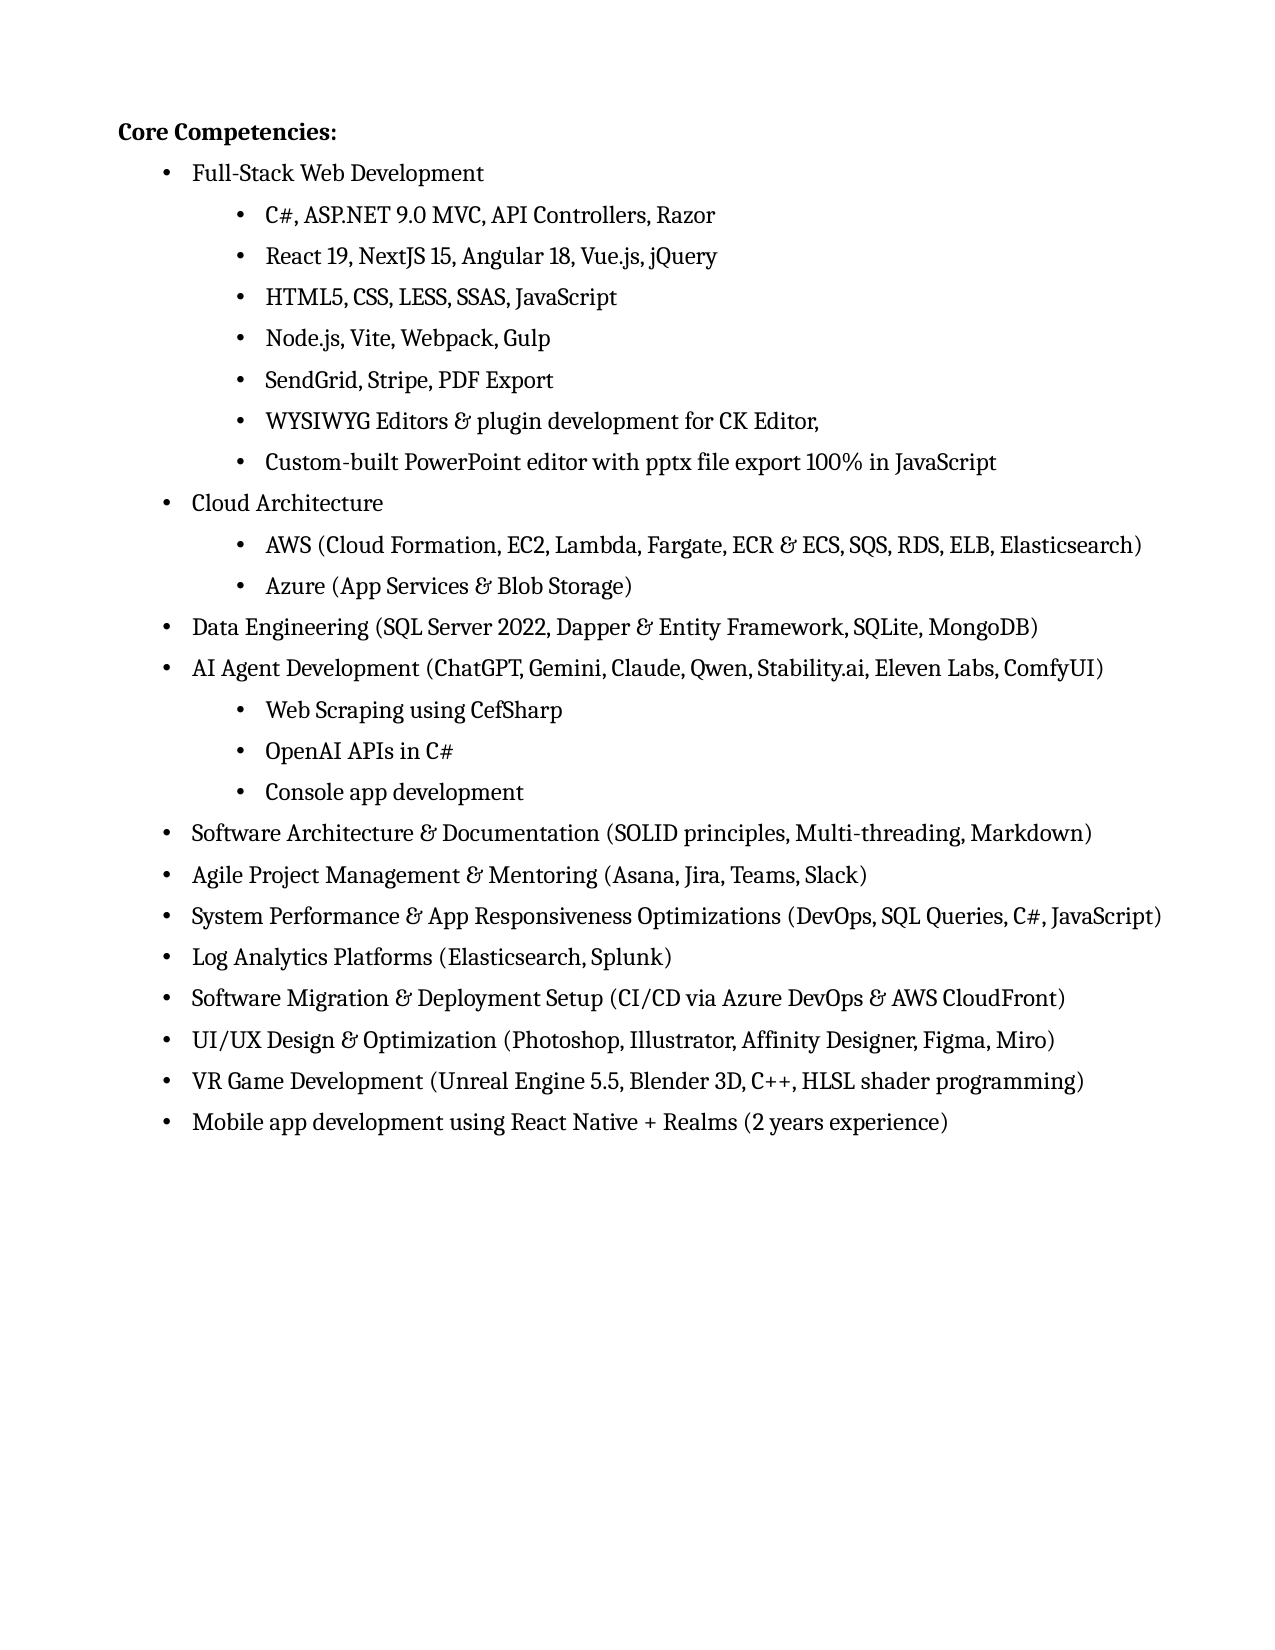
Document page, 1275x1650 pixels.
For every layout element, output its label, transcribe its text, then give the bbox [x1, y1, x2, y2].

list VR Game Development (Unreal Engine 5.5, Blender 3D, C++, HLSL shader programming) [162, 1067, 1196, 1096]
list Cloud Architecture [162, 489, 1196, 518]
list System Performance & App Responsiveness Optimizations (DevOps, SQL Queries, C#, JavaScript) [162, 902, 1235, 931]
list OpenAI APIs in C# [236, 737, 1196, 766]
list Web Scraping using CefSharp [236, 696, 1196, 724]
list HTML5, CSS, LESS, SSAS, JavaScript [236, 283, 1196, 312]
list Azure (App Services & Blob Storage) [236, 572, 1196, 601]
list Data Engineering (SQL Server 2022, Dapper & Entity Framework, SQLite, MongoDB) [162, 613, 1196, 642]
list Software Architecture & Documentation (SOLID principles, Multi-threading, Markdown) [162, 819, 1196, 848]
list C#, ASP.NET 9.0 MVC, API Controllers, Razor [236, 201, 1196, 229]
list AI Agent Development (ChatGPT, Gemini, Claude, Qwen, Stability.ai, Eleven Labs, ComfyUI) [162, 654, 1196, 683]
list UI/UX Design & Optimization (Photoshop, Illustrator, Affinity Designer, Figma, Miro) [162, 1026, 1196, 1054]
list Custom-built PowerPoint editor with pptx file export 100% in JavaScript [236, 448, 1196, 477]
list Mobile app development using React Native + Realms (2 years experience) [162, 1108, 1196, 1137]
list WYSIWYG Editors & plugin development for CK Editor, [236, 407, 1196, 436]
list Log Analytics Platforms (Elasticsearch, Splunk) [162, 943, 1235, 972]
list SendGrid, Stripe, PDF Export [236, 366, 1196, 394]
list Agile Project Management & Mentoring (Asana, Jira, Teams, Slack) [162, 861, 1196, 889]
text Core Competencies: [118, 118, 1196, 147]
list Console app development [236, 778, 1196, 807]
list Software Migration & Deployment Setup (CI/CD via Azure DevOps & AWS CloudFront) [162, 984, 1196, 1013]
list Full-Stack Web Development [162, 159, 1196, 188]
list AWS (Cloud Formation, EC2, Lambda, Fargate, ECR & ECS, SQS, RDS, ELB, Elasticsearch) [236, 531, 1196, 559]
list React 19, NextJS 15, Angular 18, Vue.js, jQuery [236, 242, 1196, 271]
list Node.js, Vite, Webpack, Gulp [236, 324, 1196, 353]
